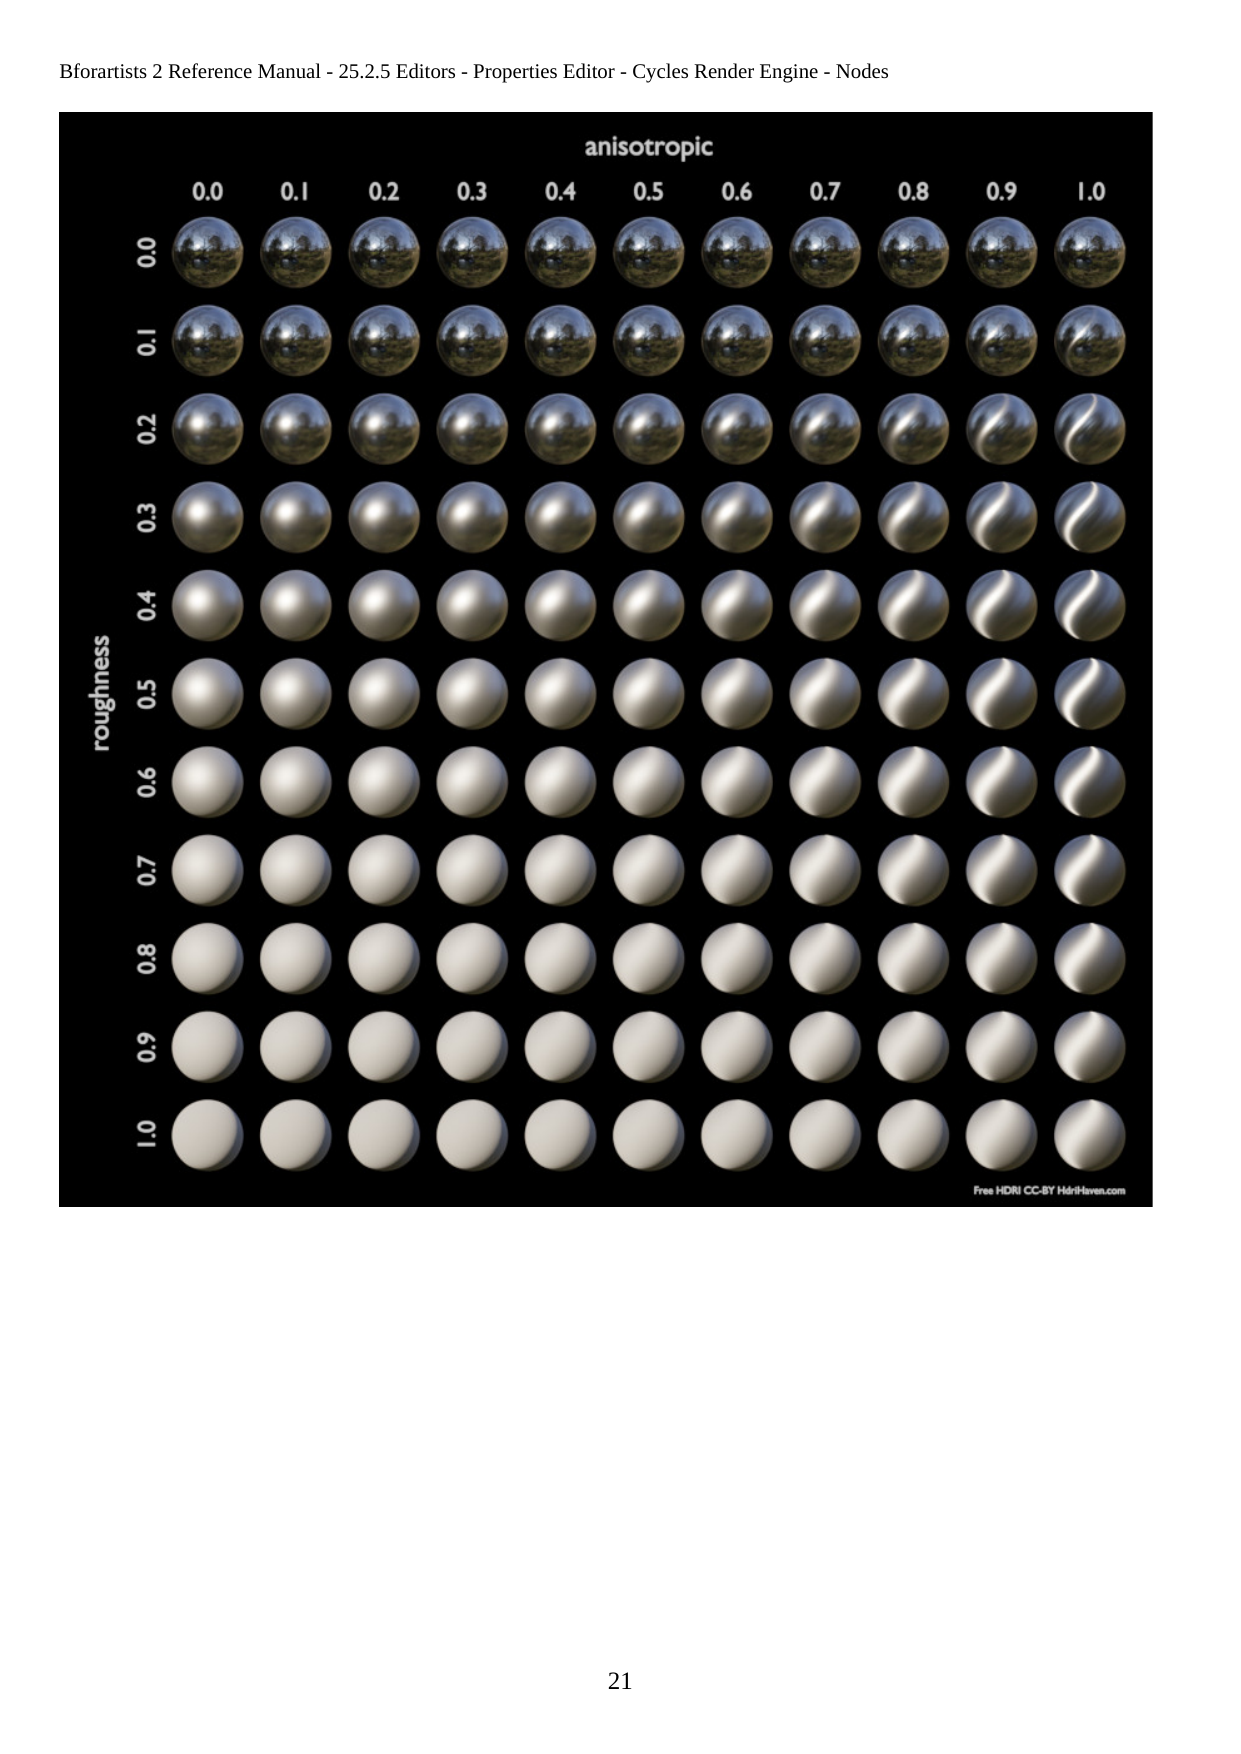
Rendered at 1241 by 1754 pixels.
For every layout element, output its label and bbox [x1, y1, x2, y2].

picture [59, 112, 1153, 1207]
